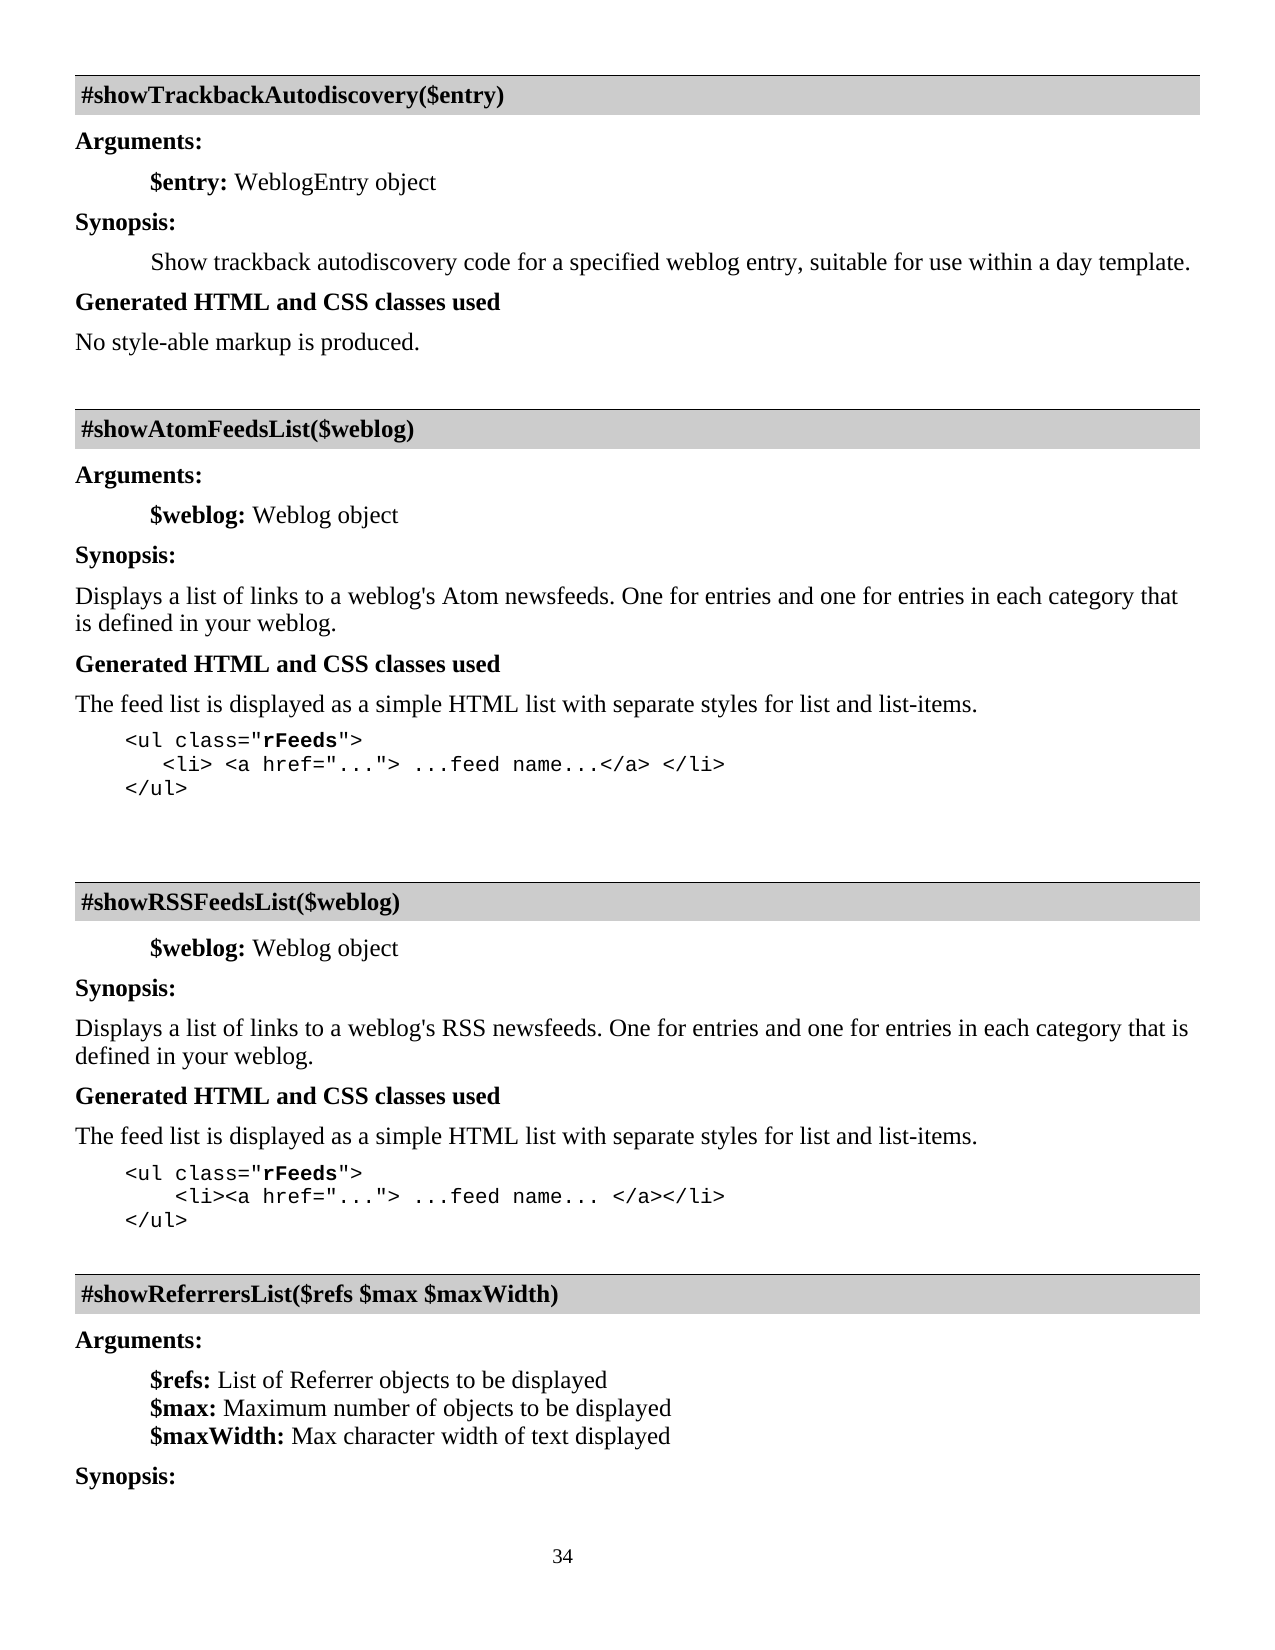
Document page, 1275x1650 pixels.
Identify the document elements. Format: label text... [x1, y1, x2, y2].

text </ul> [75, 777, 1200, 801]
text $refs: List of Referrer objects to be displayed $max: Maximum number of objects to be displayed $maxWidth: Max character width of text displayed [75, 1366, 1200, 1449]
text Arguments: [75, 1326, 1200, 1354]
title #showReferrersList($refs $max $maxWidth) [75, 1275, 1200, 1314]
text Synopsis: [75, 1462, 1200, 1490]
text $weblog: Weblog object [75, 934, 1200, 962]
text <ul class="rFeeds"> [75, 730, 1200, 754]
text Synopsis: [75, 208, 1200, 236]
text $entry: WeblogEntry object [75, 168, 1200, 195]
text The feed list is displayed as a simple HTML list with separate styles for list and list-items. [75, 690, 1200, 718]
text Generated HTML and CSS classes used [75, 288, 1200, 316]
text Synopsis: [75, 974, 1200, 1002]
text Arguments: [75, 461, 1200, 489]
text <li> <a href="..."> ...feed name...</a> </li> [75, 754, 1200, 777]
text $weblog: Weblog object [75, 501, 1200, 529]
text </ul> [75, 1210, 1200, 1234]
text Arguments: [75, 127, 1200, 155]
text Displays a list of links to a weblog's Atom newsfeeds. One for entries and one for entries in each category that is defined in your weblog. [75, 582, 1200, 637]
text Generated HTML and CSS classes used [75, 650, 1200, 677]
text Generated HTML and CSS classes used [75, 1082, 1200, 1110]
text Synopsis: [75, 542, 1200, 569]
text <ul class="rFeeds"> [75, 1163, 1200, 1186]
title #showTrackbackAutodiscovery($entry) [75, 76, 1200, 115]
text <li><a href="..."> ...feed name... </a></li> [75, 1186, 1200, 1210]
text Show trackback autodiscovery code for a specified weblog entry, suitable for use within a day template. [150, 248, 1200, 276]
title #showAtomFeedsList($weblog) [75, 410, 1200, 449]
text No style-able markup is produced. [75, 328, 1200, 356]
text Displays a list of links to a weblog's RSS newsfeeds. One for entries and one for entries in each category that is defined in your weblog. [75, 1014, 1200, 1070]
title #showRSSFeedsList($weblog) [75, 883, 1200, 921]
text The feed list is displayed as a simple HTML list with separate styles for list and list-items. [75, 1122, 1200, 1150]
